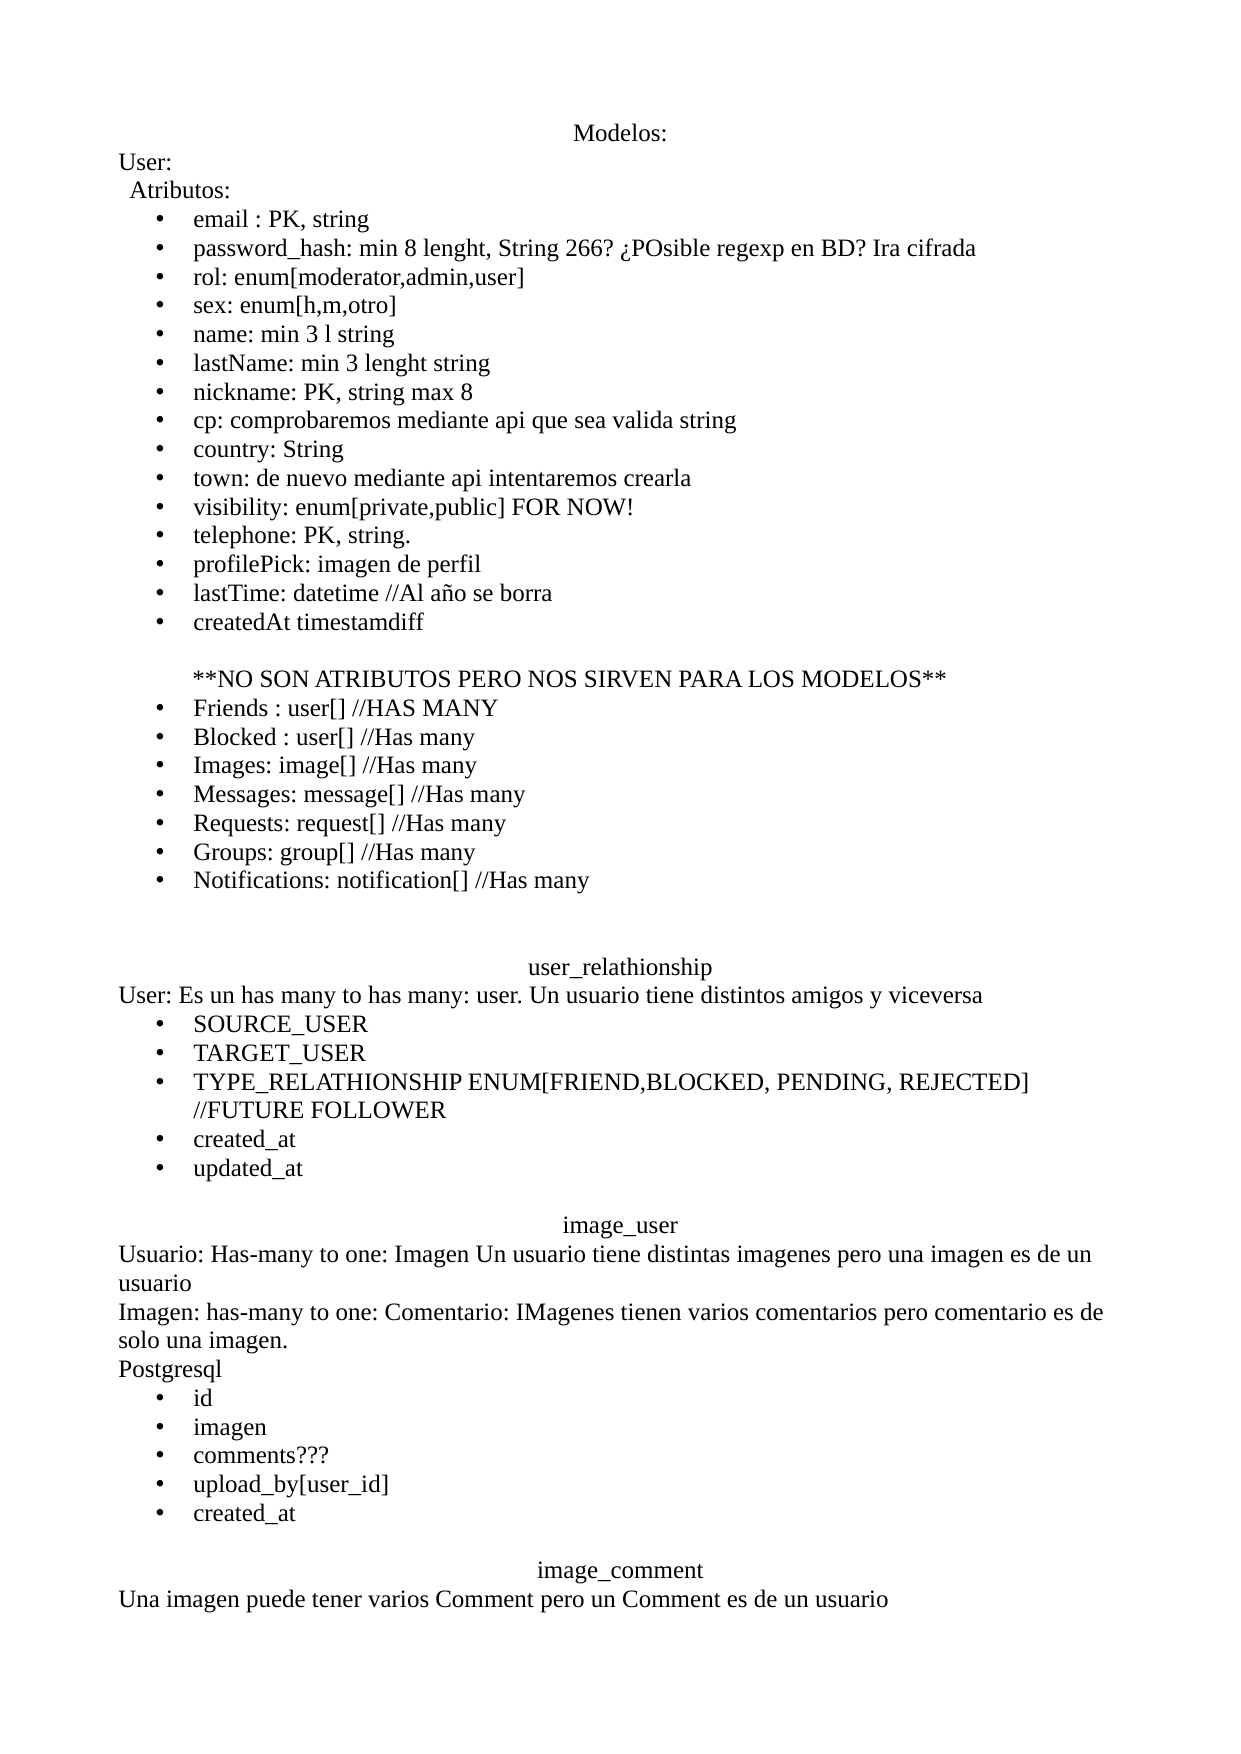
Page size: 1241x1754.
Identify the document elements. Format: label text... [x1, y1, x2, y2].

list Messages: message[] //Has many [156, 779, 1122, 808]
list imagen [156, 1412, 1122, 1441]
list telephone: PK, string. [156, 521, 1122, 549]
list country: String [156, 434, 1122, 463]
text Una imagen puede tener varios Comment pero un Comment es de un usuario [118, 1584, 1122, 1613]
text Modelos: [118, 118, 1122, 147]
list upload_by[user_id] [156, 1469, 1122, 1498]
list Requests: request[] //Has many [156, 808, 1122, 837]
list Notifications: notification[] //Has many [156, 866, 1122, 894]
list Friends : user[] //HAS MANY [156, 693, 1122, 722]
list lastName: min 3 lenght string [156, 348, 1122, 377]
list Groups: group[] //Has many [156, 837, 1122, 866]
list Images: image[] //Has many [156, 751, 1122, 779]
list comments??? [156, 1441, 1122, 1469]
list town: de nuevo mediante api intentaremos crearla [156, 463, 1122, 492]
list visibility: enum[private,public] FOR NOW! [156, 492, 1122, 521]
list lastTime: datetime //Al año se borra [156, 578, 1122, 607]
list name: min 3 l string [156, 319, 1122, 348]
list password_hash: min 8 lenght, String 266? ¿POsible regexp en BD? Ira cifrada [156, 233, 1122, 262]
list SOURCE_USER [156, 1009, 1122, 1038]
list profilePick: imagen de perfil [156, 549, 1122, 578]
text User: [118, 147, 1122, 176]
list sex: enum[h,m,otro] [156, 291, 1122, 319]
list nickname: PK, string max 8 [156, 377, 1122, 406]
text Atributos: [118, 176, 1122, 204]
text user_relathionship [118, 952, 1122, 981]
list cp: comprobaremos mediante api que sea valida string [156, 406, 1122, 434]
text image_comment [118, 1556, 1122, 1584]
list TYPE_RELATHIONSHIP ENUM[FRIEND,BLOCKED, PENDING, REJECTED] //FUTURE FOLLOWER [156, 1067, 1122, 1124]
list rol: enum[moderator,admin,user] [156, 262, 1122, 291]
text Usuario: Has-many to one: Imagen Un usuario tiene distintas imagenes pero una imagen es de un usuario [118, 1239, 1122, 1297]
list email : PK, string [156, 204, 1122, 233]
text User: Es un has many to has many: user. Un usuario tiene distintos amigos y viceversa [118, 981, 1122, 1009]
list id [156, 1383, 1122, 1412]
list updated_at [156, 1153, 1122, 1182]
list created_at [156, 1498, 1122, 1527]
list Blocked : user[] //Has many [156, 722, 1122, 751]
list createdAt timestamdiff [156, 607, 1122, 636]
text Imagen: has-many to one: Comentario: IMagenes tienen varios comentarios pero comentario es de solo una imagen. [118, 1297, 1122, 1354]
text image_user [118, 1211, 1122, 1239]
text **NO SON ATRIBUTOS PERO NOS SIRVEN PARA LOS MODELOS** [118, 664, 1122, 693]
list created_at [156, 1124, 1122, 1153]
text Postgresql [118, 1354, 1122, 1383]
list TARGET_USER [156, 1038, 1122, 1067]
